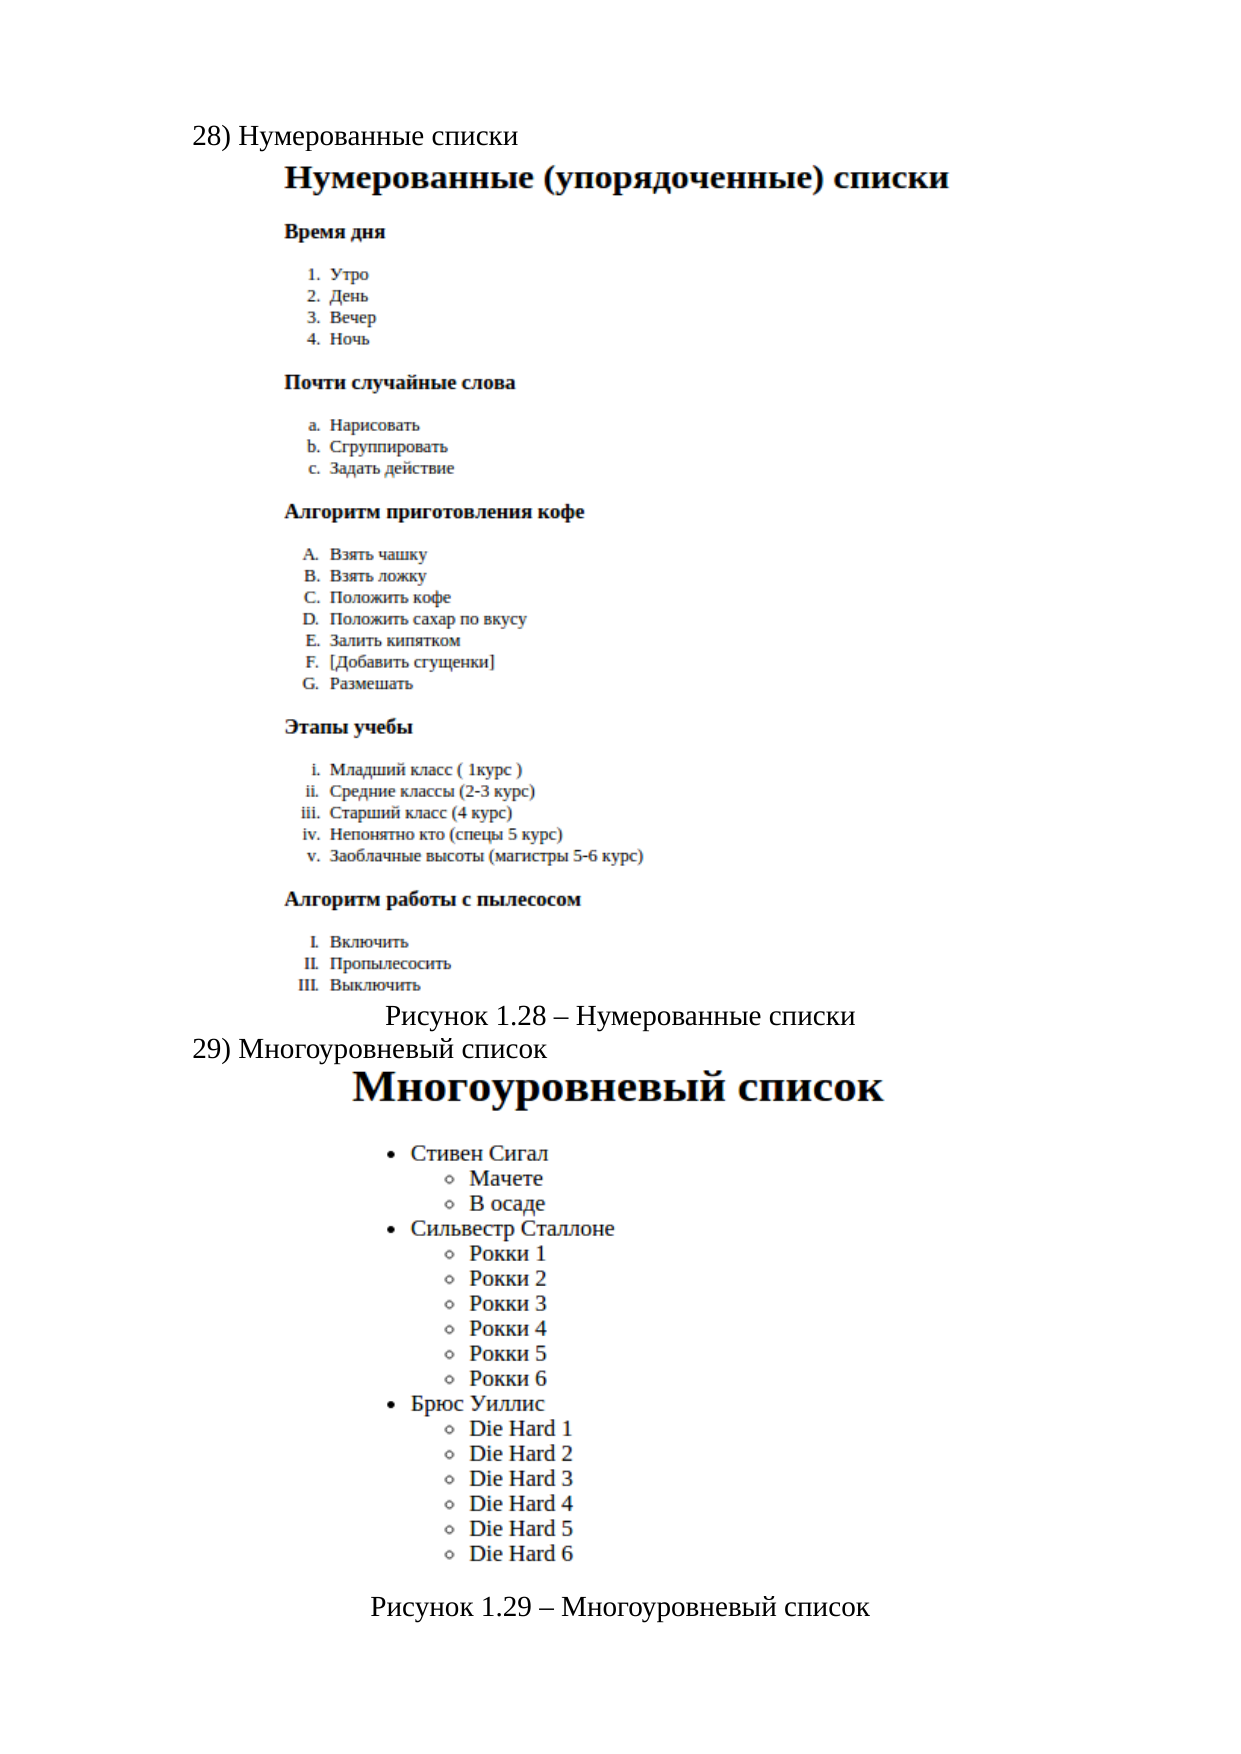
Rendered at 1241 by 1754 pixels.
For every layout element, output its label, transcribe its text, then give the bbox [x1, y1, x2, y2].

text Рисунок 1.29 – Многоуровневый список [118, 1065, 1122, 1623]
text Рисунок 1.28 – Нумерованные списки [118, 152, 1122, 1032]
text 29) Многоуровневый список [118, 1032, 1122, 1065]
picture [348, 1065, 892, 1589]
text 28) Нумерованные списки [118, 118, 1122, 152]
picture [280, 151, 960, 998]
